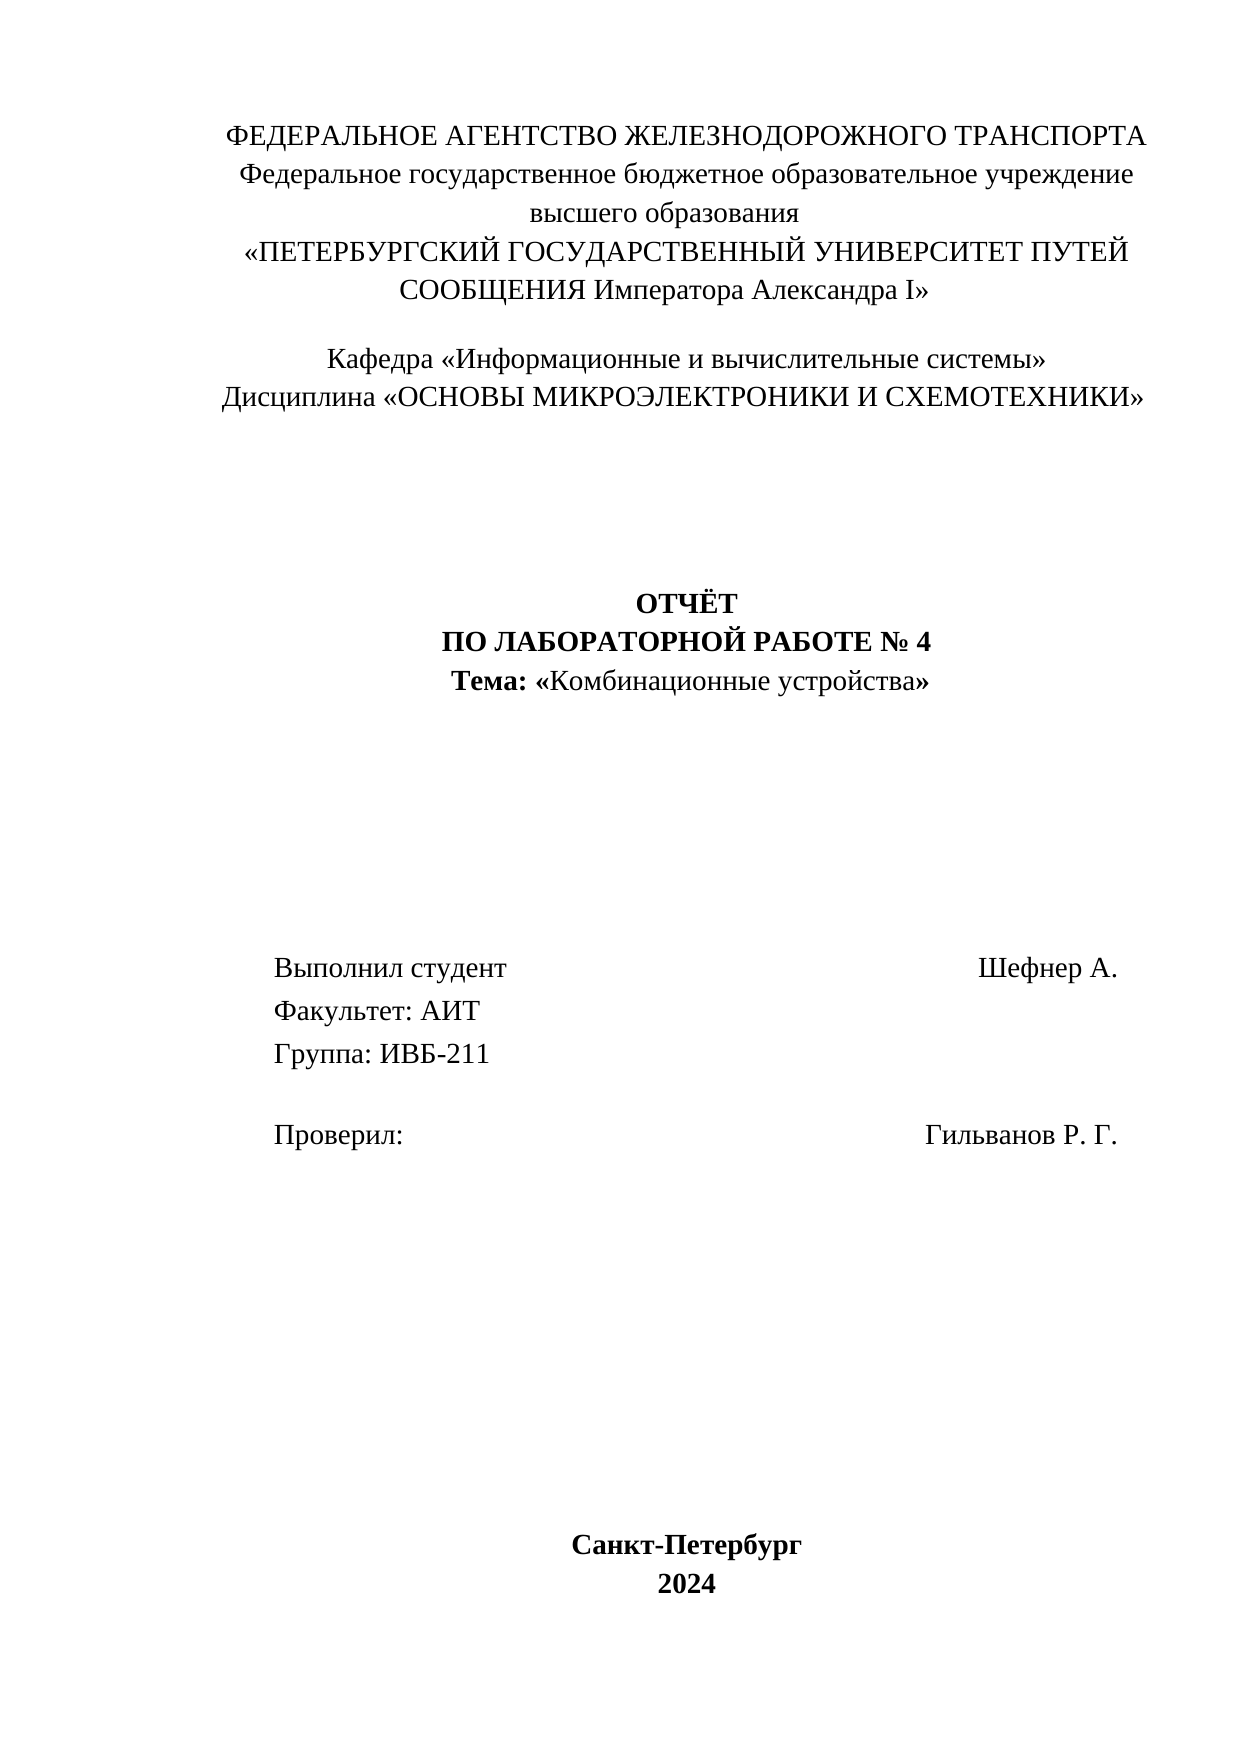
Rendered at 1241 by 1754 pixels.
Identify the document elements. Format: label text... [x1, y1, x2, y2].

text ФЕДЕРАЛЬНОЕ АГЕНТСТВО ЖЕЛЕЗНОДОРОЖНОГО ТРАНСПОРТА [177, 118, 1152, 152]
text Дисциплина «ОСНОВЫ МИКРОЭЛЕКТРОНИКИ И СХЕМОТЕХНИКИ» [177, 379, 1152, 413]
text Санкт-Петербург [177, 1527, 1152, 1561]
text Тема: «Комбинационные устройства» [177, 663, 1152, 696]
text ПО ЛАБОРАТОРНОЙ РАБОТЕ № 4 [177, 624, 1152, 658]
text «ПЕТЕРБУРГСКИЙ ГОСУДАРСТВЕННЫЙ УНИВЕРСИТЕТ ПУТЕЙ СООБЩЕНИЯ Императора Александра I» [177, 234, 1152, 306]
table_cell Гильванов Р. Г. [648, 1113, 1118, 1159]
table_header Выполнил студент Факультет: АИТ Группа: ИВБ-211 [230, 946, 647, 1113]
text Кафедра «Информационные и вычислительные системы» [177, 341, 1152, 374]
text ОТЧЁТ [177, 586, 1152, 619]
text 2024 [177, 1566, 1152, 1599]
table_header Шефнер А. [648, 946, 1118, 1113]
text Федеральное государственное бюджетное образовательное учреждение высшего образования [177, 157, 1152, 229]
table_cell Проверил: [230, 1113, 647, 1159]
